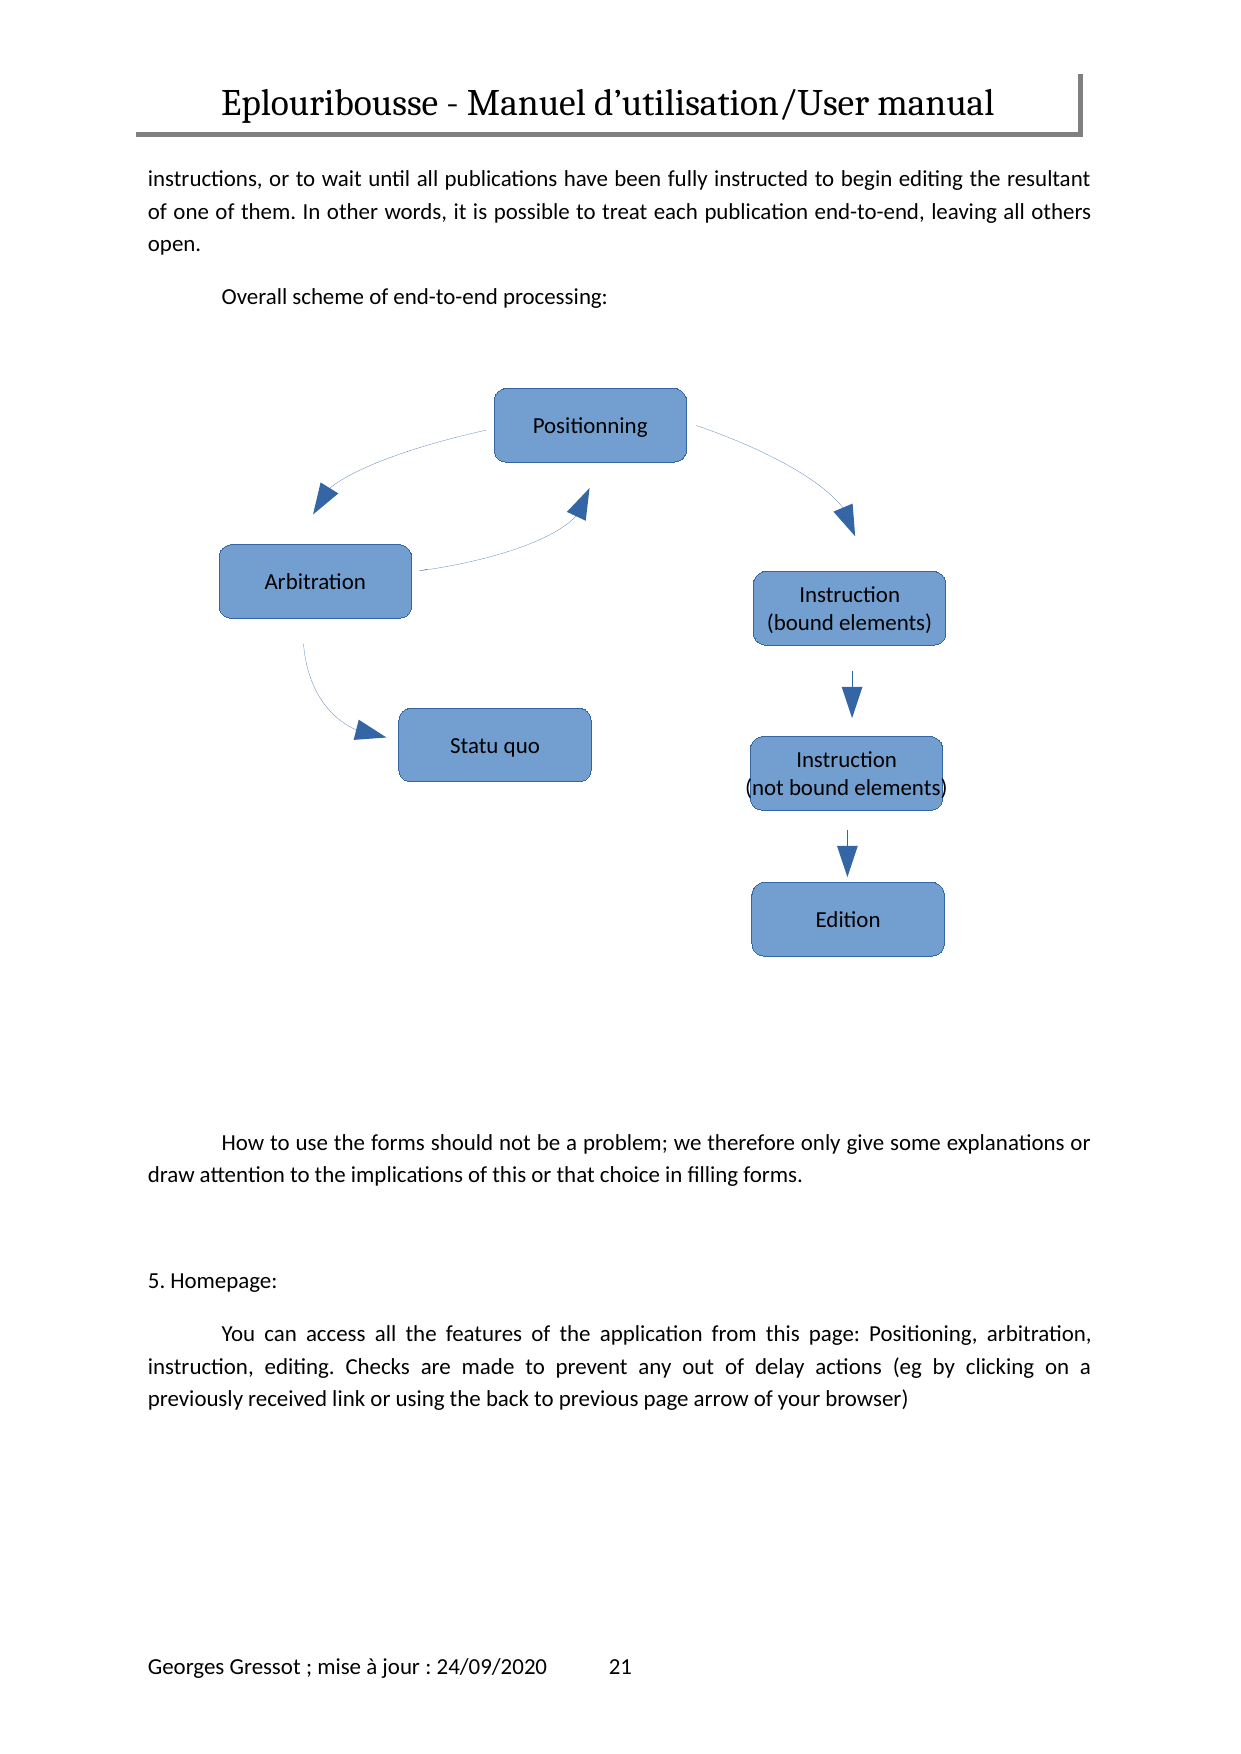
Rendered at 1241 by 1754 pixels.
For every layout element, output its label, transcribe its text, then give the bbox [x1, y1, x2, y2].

text How to use the forms should not be a problem; we therefore only give some explanations or draw attention to the implications of this or that choice in filling forms. [148, 1128, 1093, 1188]
text 5. Homepage: [148, 1267, 1093, 1294]
text Overall scheme of end-to-end processing: [148, 282, 1093, 310]
text instructions, or to wait until all publications have been fully instructed to begin editing the resultant of one of them. In other words, it is possible to treat each publication end-to-end, leaving all others open. [148, 164, 1093, 257]
text You can access all the features of the application from this page: Positioning, arbitration, instruction, editing. Checks are made to prevent any out of delay actions (eg by clicking on a previously received link or using the back to previous page arrow of your browser) [148, 1319, 1093, 1412]
